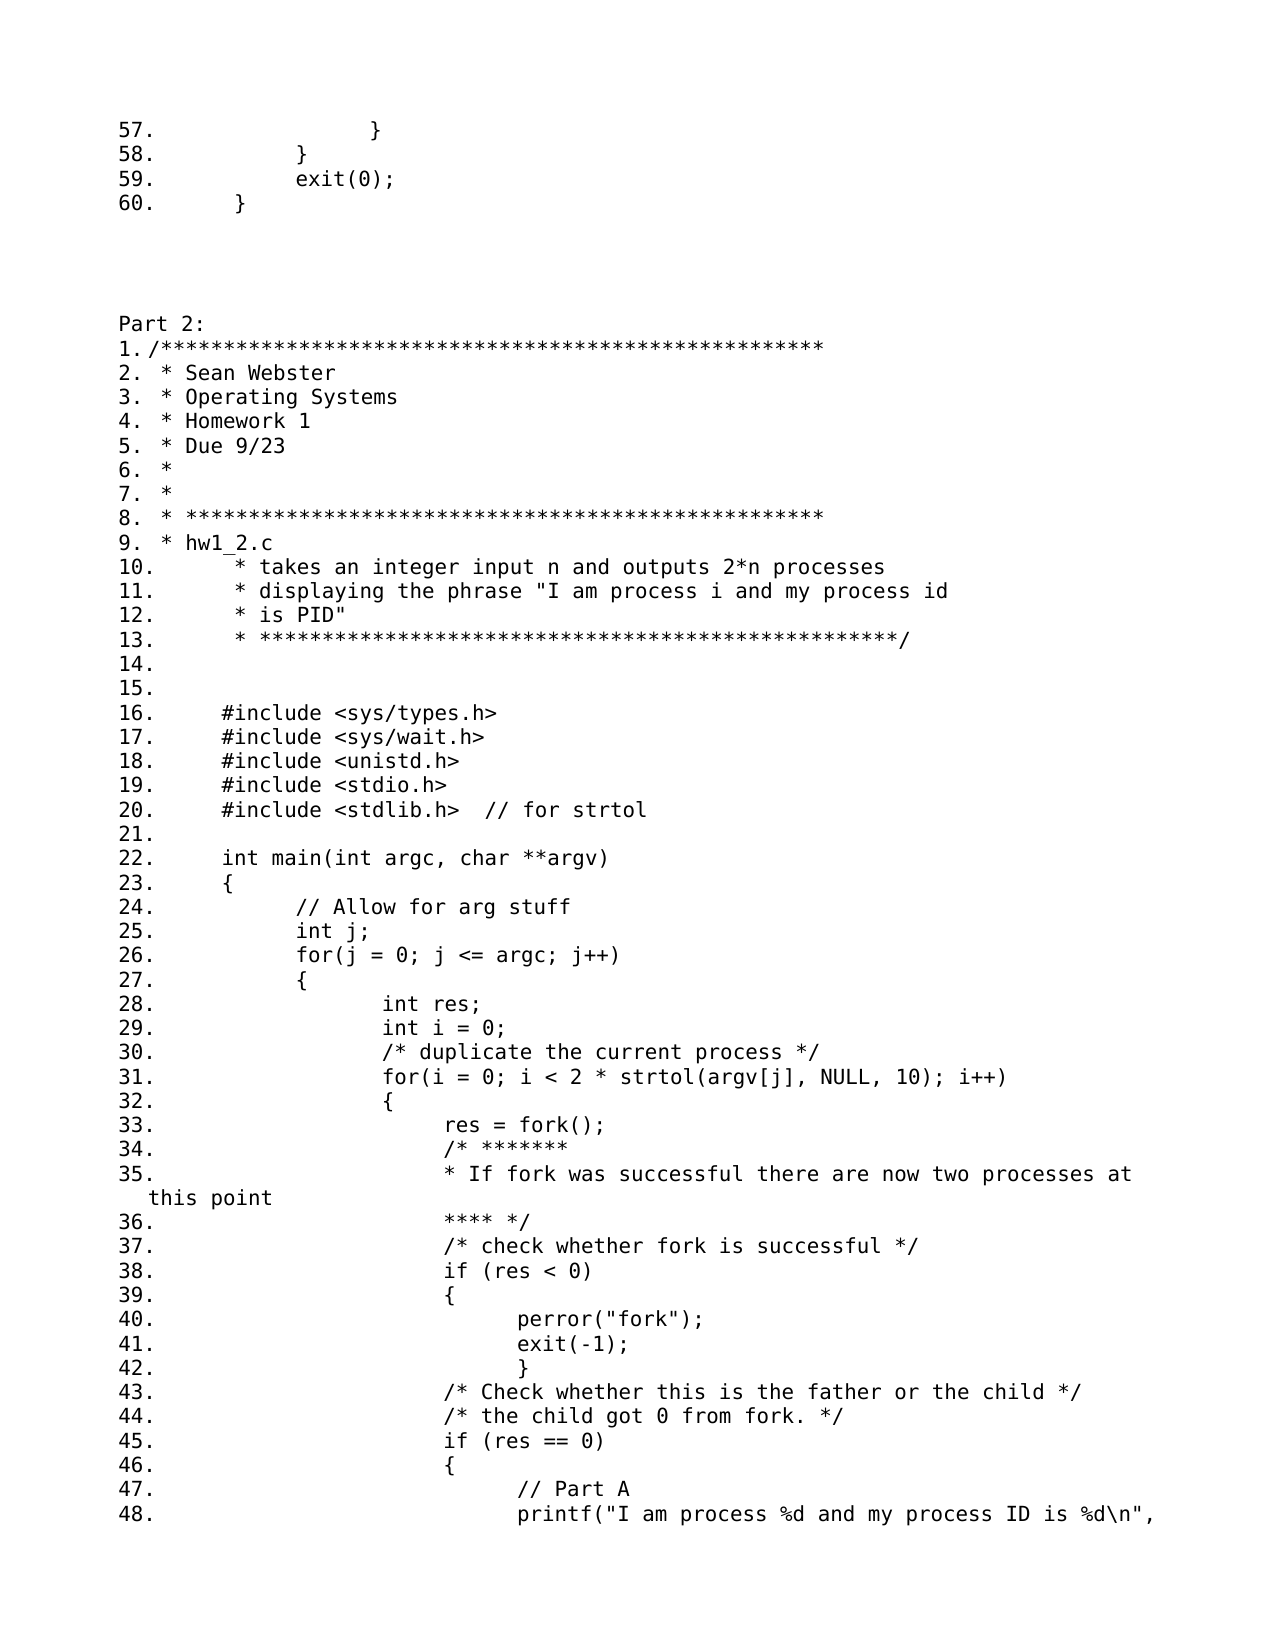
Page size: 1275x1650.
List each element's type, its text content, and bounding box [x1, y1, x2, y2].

list int i = 0; [118, 1016, 1157, 1040]
list int res; [118, 992, 1157, 1016]
list * *************************************************** [118, 506, 1157, 531]
list #include <sys/wait.h> [118, 725, 1157, 749]
list { [118, 871, 1157, 895]
text Part 2: [118, 312, 1157, 337]
list } [118, 1356, 1157, 1380]
list * Homework 1 [118, 409, 1157, 434]
list exit(-1); [118, 1332, 1157, 1356]
list printf("I am process %d and my process ID is %d\n", [118, 1502, 1157, 1526]
list { [118, 968, 1157, 992]
list #include <stdlib.h> // for strtol [118, 798, 1157, 822]
list * ***************************************************/ [118, 628, 1157, 652]
list /* ******* [118, 1137, 1157, 1162]
list * Due 9/23 [118, 434, 1157, 458]
list * [118, 458, 1157, 482]
list { [118, 1283, 1157, 1307]
list res = fork(); [118, 1113, 1157, 1137]
list * hw1_2.c [118, 531, 1157, 555]
list /* duplicate the current process */ [118, 1040, 1157, 1065]
list * is PID" [118, 603, 1157, 628]
list exit(0); [118, 167, 1157, 191]
list #include <stdio.h> [118, 773, 1157, 798]
list // Allow for arg stuff [118, 895, 1157, 919]
list #include <unistd.h> [118, 749, 1157, 773]
list /***************************************************** [118, 337, 1157, 361]
list } [118, 142, 1157, 167]
list for(i = 0; i < 2 * strtol(argv[j], NULL, 10); i++) [118, 1065, 1157, 1089]
list { [118, 1089, 1157, 1113]
list * takes an integer input n and outputs 2*n processes [118, 555, 1157, 579]
list /* check whether fork is successful */ [118, 1234, 1157, 1259]
list /* the child got 0 from fork. */ [118, 1404, 1157, 1429]
list perror("fork"); [118, 1307, 1157, 1332]
list for(j = 0; j <= argc; j++) [118, 943, 1157, 968]
list * [118, 482, 1157, 506]
list { [118, 1453, 1157, 1477]
list int j; [118, 919, 1157, 943]
list } [118, 118, 1157, 142]
list // Part A [118, 1477, 1157, 1502]
list } [118, 191, 1157, 215]
list #include <sys/types.h> [118, 701, 1157, 725]
list int main(int argc, char **argv) [118, 846, 1157, 871]
list * Operating Systems [118, 385, 1157, 409]
list **** */ [118, 1210, 1157, 1234]
list if (res == 0) [118, 1429, 1157, 1453]
list * If fork was successful there are now two processes at this point [118, 1162, 1157, 1210]
list * Sean Webster [118, 361, 1157, 385]
list * displaying the phrase "I am process i and my process id [118, 579, 1157, 603]
list /* Check whether this is the father or the child */ [118, 1380, 1157, 1404]
list if (res < 0) [118, 1259, 1157, 1283]
